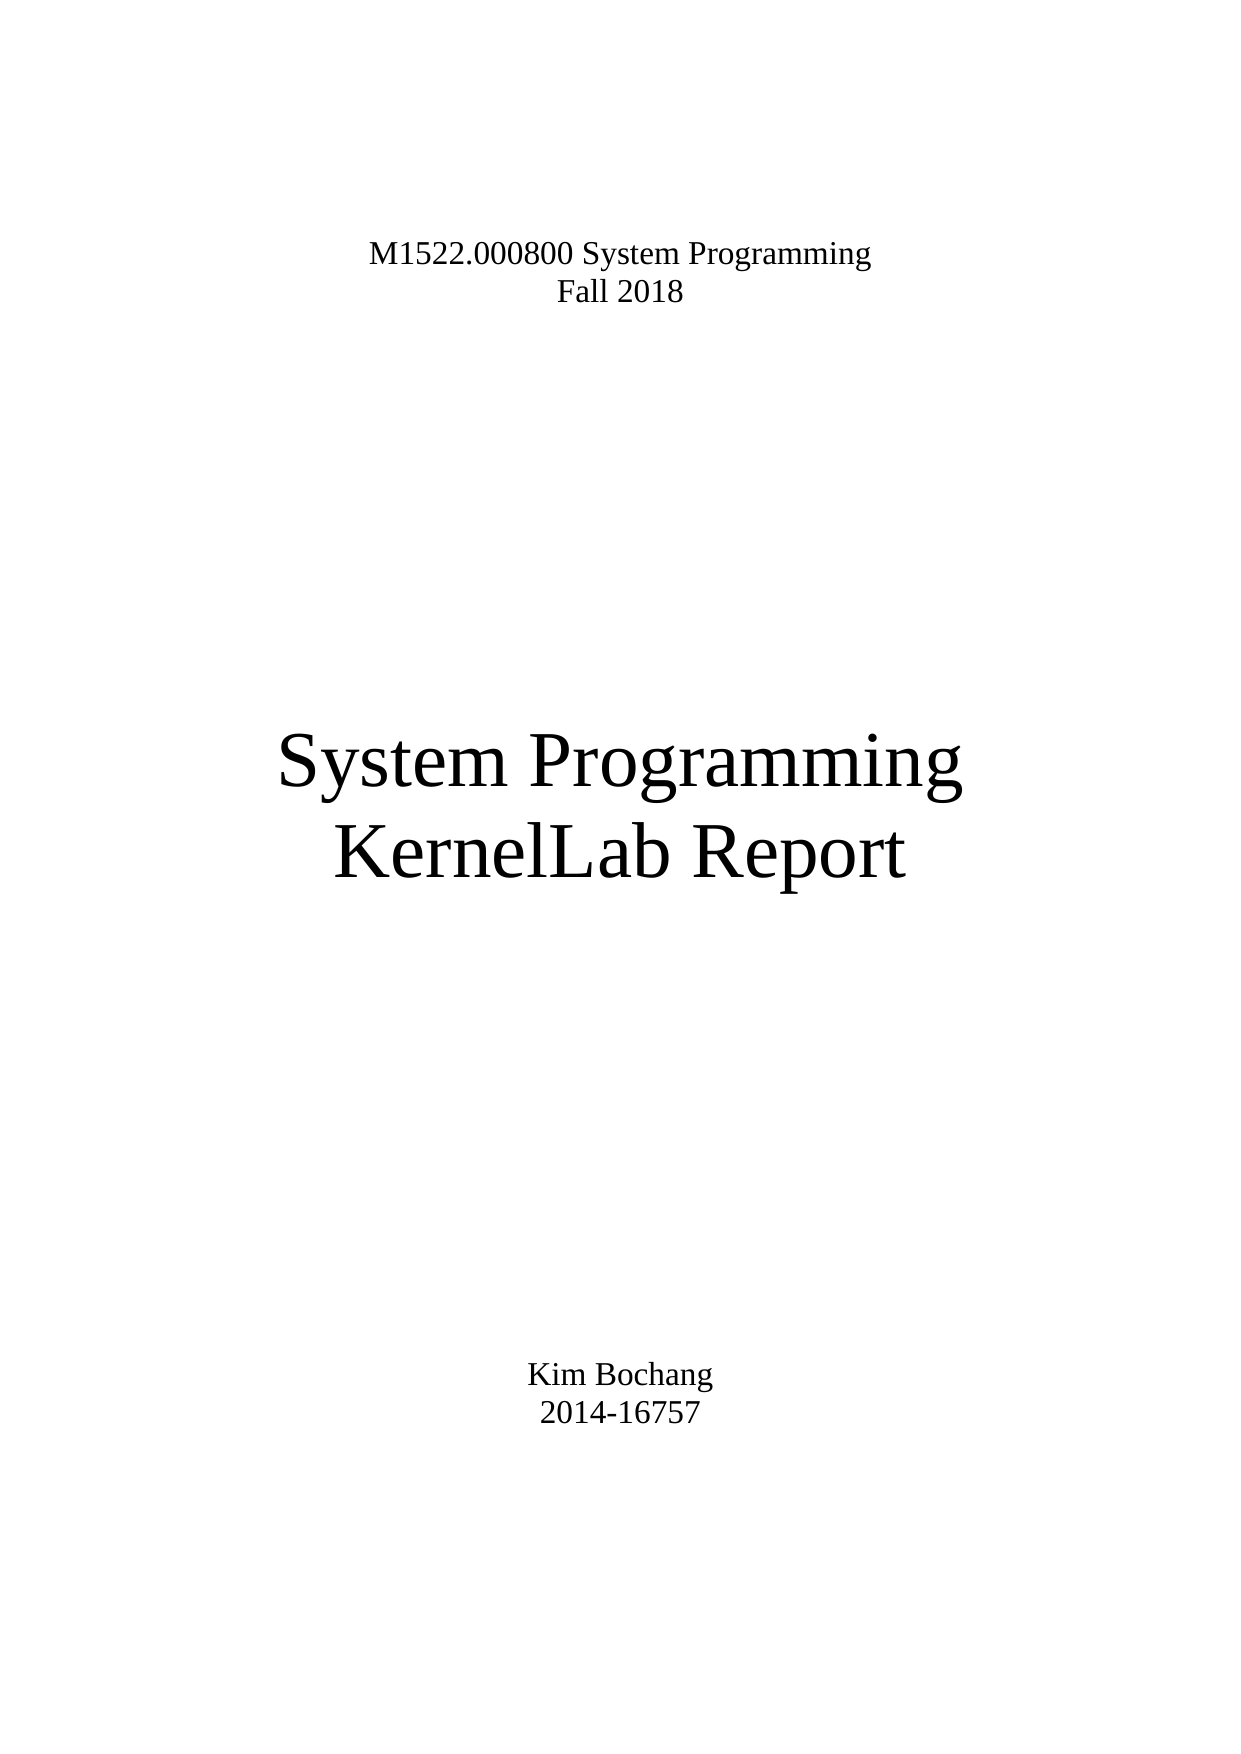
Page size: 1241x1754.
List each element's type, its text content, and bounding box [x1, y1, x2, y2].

text Fall 2018 [118, 271, 1122, 310]
text KernelLab Report [118, 803, 1122, 894]
text Kim Bochang [118, 1354, 1122, 1393]
text System Programming [118, 712, 1122, 803]
text 2014-16757 [118, 1393, 1122, 1431]
text M1522.000800 System Programming [118, 233, 1122, 271]
